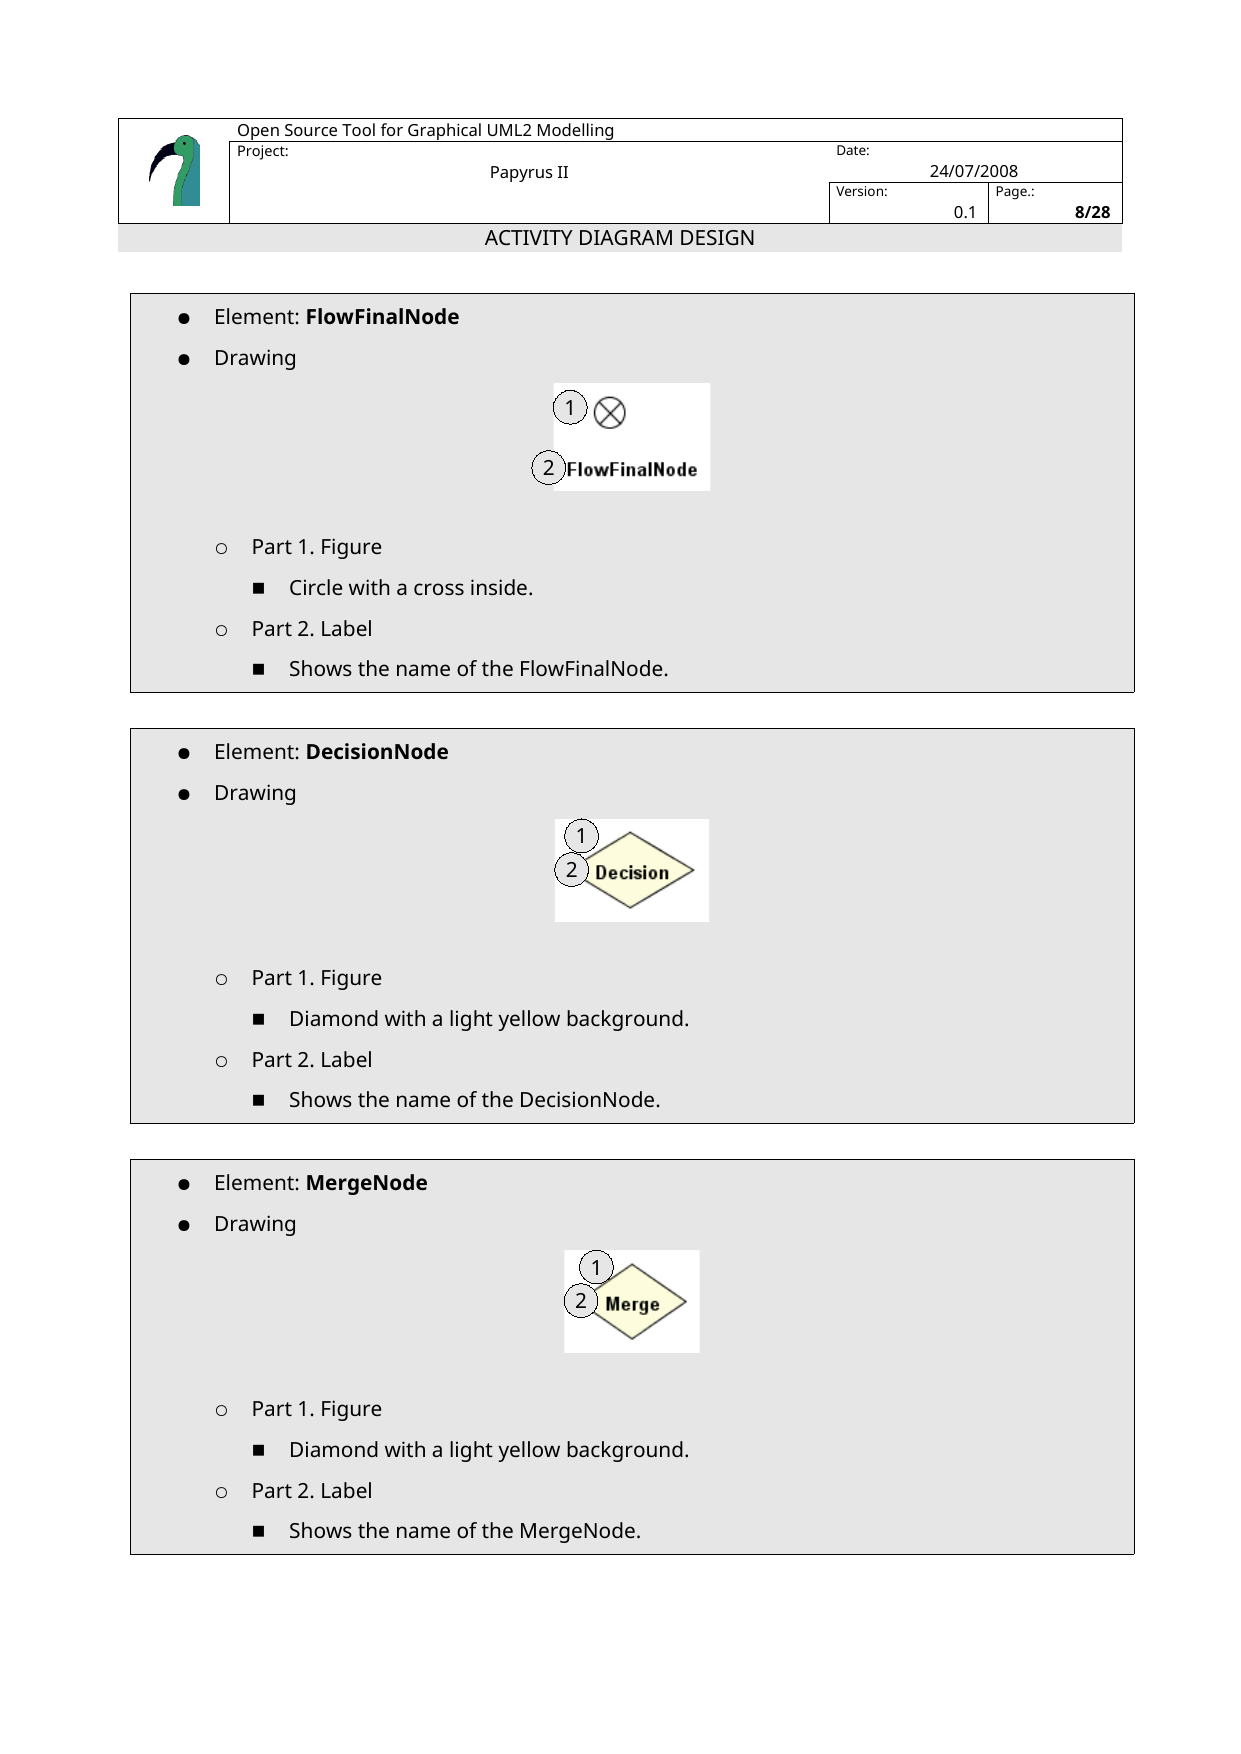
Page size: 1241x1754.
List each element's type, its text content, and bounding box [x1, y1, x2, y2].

list Drawing [176, 343, 1125, 371]
list Diamond with a light yellow background. [251, 1004, 1125, 1032]
list Diamond with a light yellow background. [251, 1435, 1125, 1463]
list Drawing [176, 1209, 1125, 1238]
list Part 1. Figure [214, 963, 1125, 991]
list Shows the name of the FlowFinalNode. [251, 654, 1125, 683]
list Part 2. Label [214, 1045, 1125, 1073]
list Circle with a cross inside. [251, 573, 1125, 601]
list Element: MergeNode [176, 1168, 1125, 1197]
list Part 2. Label [214, 614, 1125, 642]
list Part 2. Label [214, 1476, 1125, 1504]
list Shows the name of the DecisionNode. [251, 1086, 1125, 1114]
list Part 1. Figure [214, 1394, 1125, 1422]
list Drawing [176, 778, 1125, 807]
list Element: DecisionNode [176, 737, 1125, 766]
picture [147, 133, 201, 209]
list Element: FlowFinalNode [176, 302, 1125, 331]
list Part 1. Figure [214, 532, 1125, 560]
list Shows the name of the MergeNode. [251, 1517, 1125, 1545]
